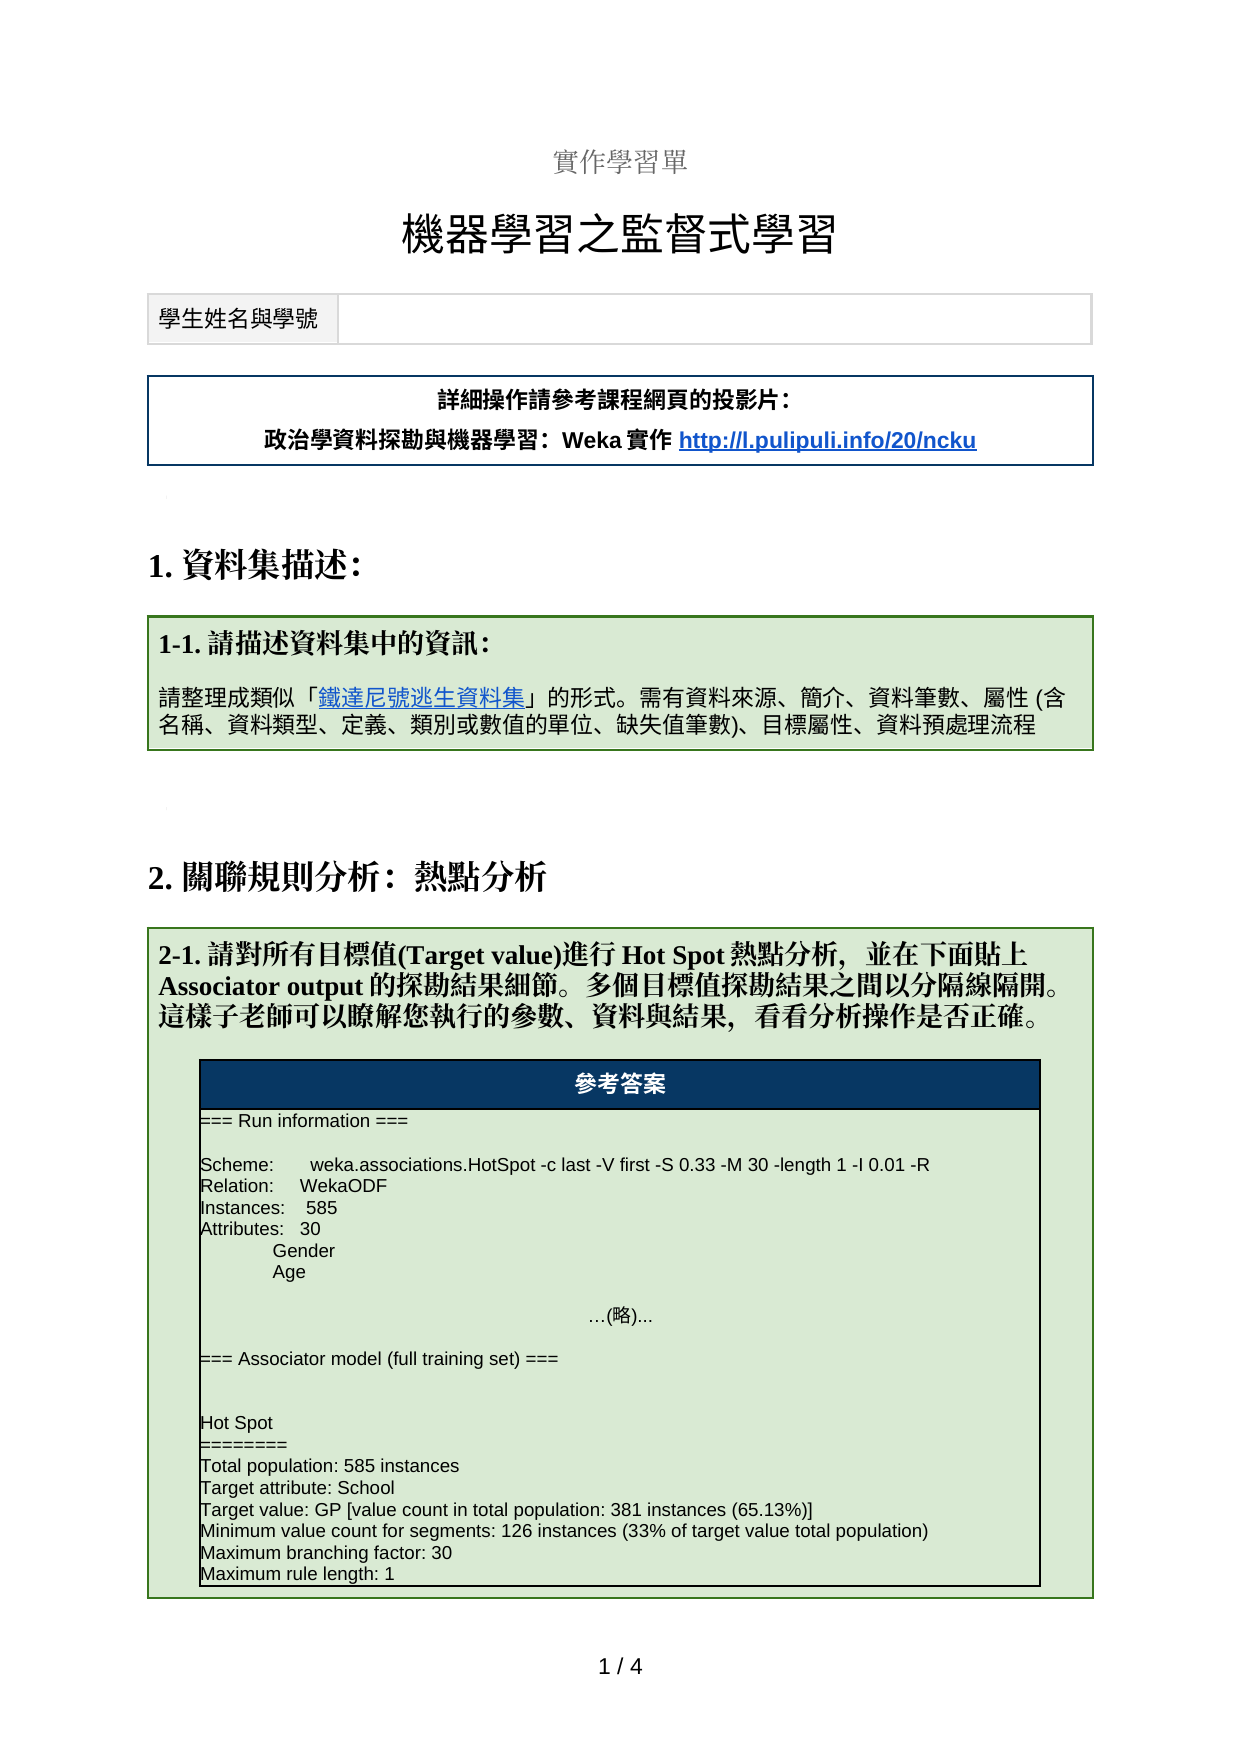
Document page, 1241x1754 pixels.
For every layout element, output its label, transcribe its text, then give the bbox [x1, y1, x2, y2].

title 機器學習之監督式學習 [148, 199, 1093, 263]
table_header 學生姓名與學號 [149, 295, 337, 342]
table_header [339, 295, 1090, 342]
table_header 詳細操作請參考課程網頁的投影片： 政治學資料探勘與機器學習：Weka實作 http://l.pulipuli.info/20/ncku [149, 377, 1092, 463]
table_cell === Run information === Scheme: weka.associations.HotSpot -c last -V first -S 0.33 -M 30 -length 1 -I 0.01 -R Relation: WekaODF Instances: 585 Attributes: 30 Gender Age …(略)... === Associator model (full training set) === Hot Spot ======== Total population: 585 instances Target attribute: School Target value: GP [value count in total population: 381 instances (65.13%)] Minimum value count for segments: 126 instances (33% of target value total population) Maximum branching factor: 30 Maximum rule length: 1 [201, 1110, 1039, 1585]
subtitle 實作學習單 [148, 148, 1093, 179]
table_header 參考答案 [201, 1061, 1039, 1108]
table_header 1-1. 請描述資料集中的資訊： 請整理成類似「鐵達尼號逃生資料集」的形式。需有資料來源、簡介、資料筆數、屬性 (含名稱、資料類型、定義、類別或數值的單位、缺失值筆數)、目標屬性、資料預處理流程 [149, 618, 1092, 748]
subtitle 1. 資料集描述： [148, 547, 1093, 585]
subtitle 2. 關聯規則分析：熱點分析 [148, 858, 1093, 896]
table_header 2-1. 請對所有目標值(Target value)進行Hot Spot熱點分析，並在下面貼上Associator output的探勘結果細節。多個目標值探勘結果之間以分隔線隔開。這樣子老師可以瞭解您執行的參數、資料與結果，看看分析操作是否正確。 [149, 929, 1092, 1597]
